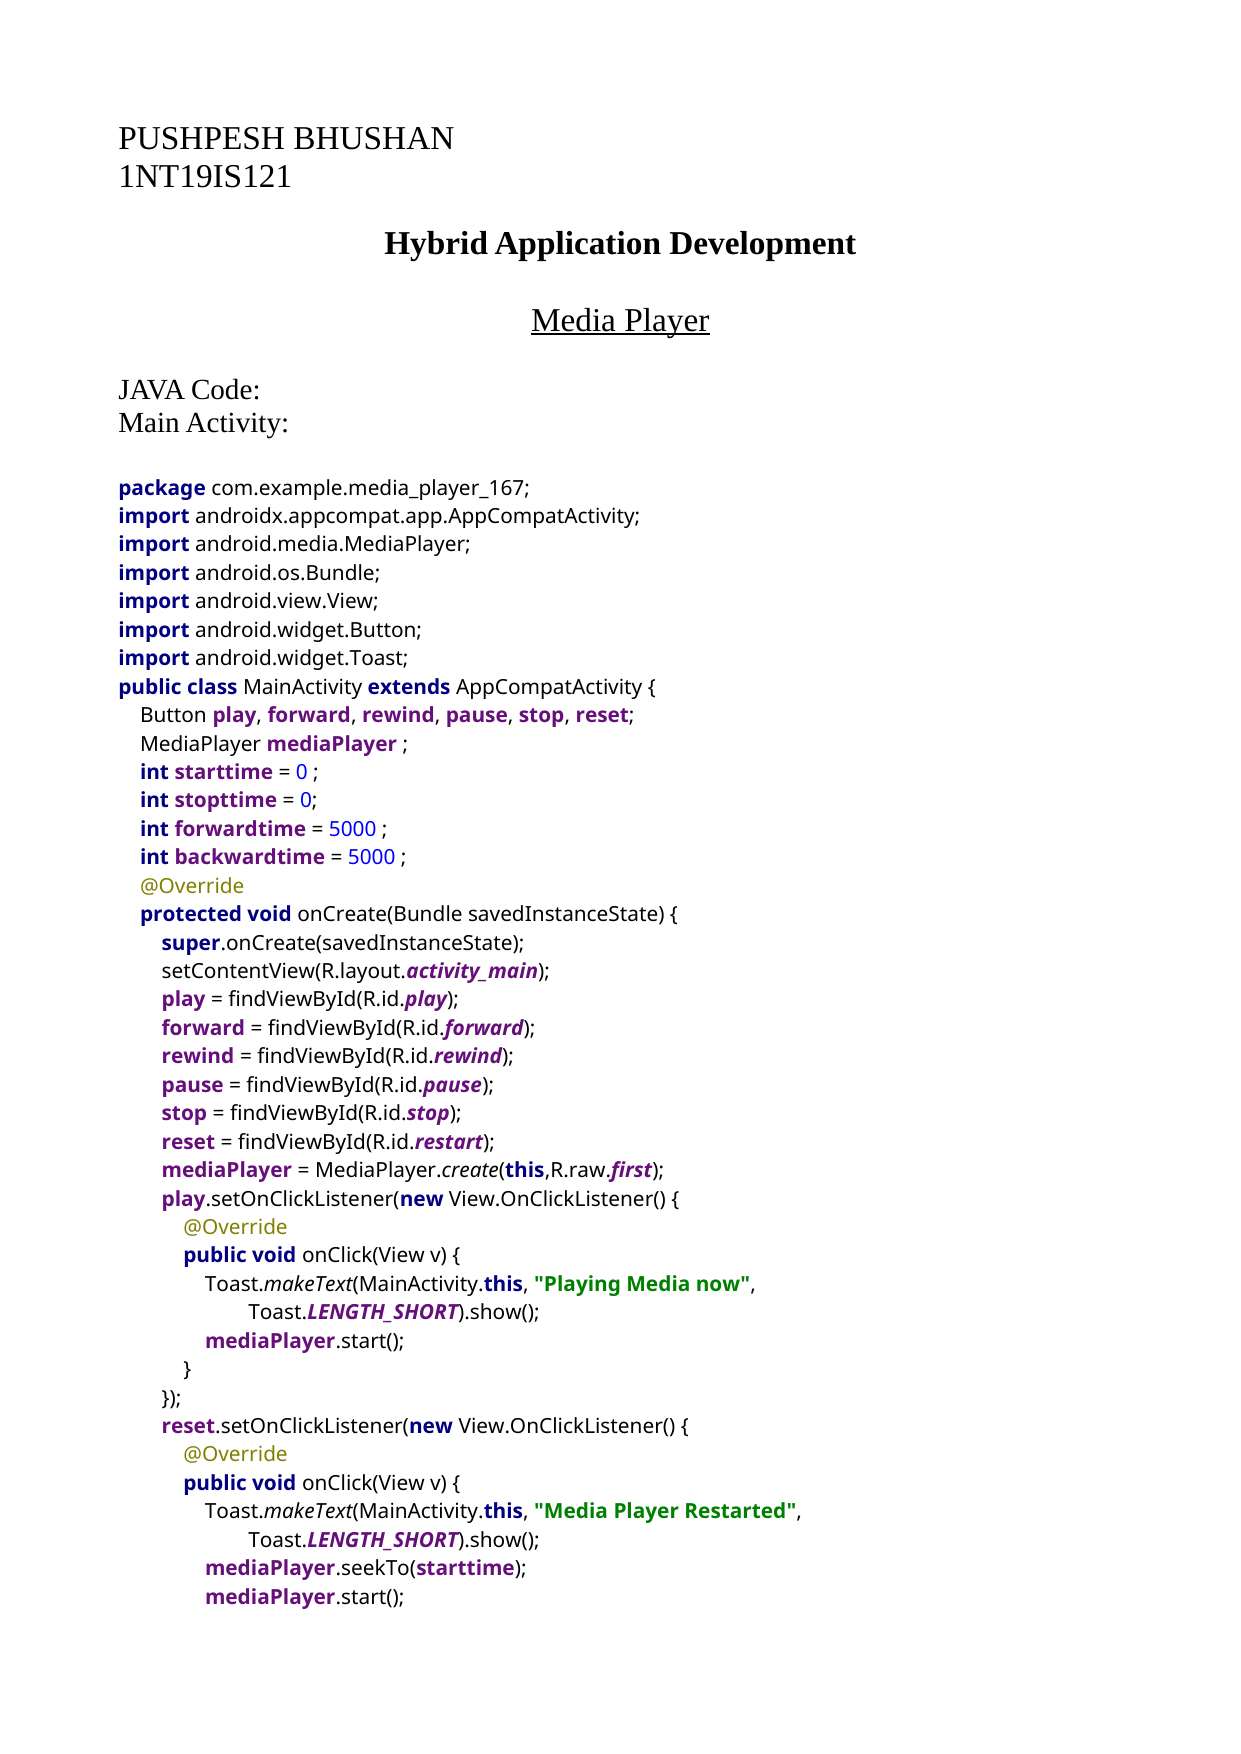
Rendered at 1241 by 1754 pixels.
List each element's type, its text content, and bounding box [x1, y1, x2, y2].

text PUSHPESH BHUSHAN [118, 118, 1122, 156]
text Main Activity: [118, 406, 1122, 439]
text 1NT19IS121 [118, 156, 1122, 195]
text Hybrid Application Development [118, 223, 1122, 262]
text Media Player [118, 300, 1122, 338]
text package com.example.media_player_167; import androidx.appcompat.app.AppCompatActivity; import android.media.MediaPlayer; import android.os.Bundle; import android.view.View; import android.widget.Button; import android.widget.Toast; public class MainActivity extends AppCompatActivity { Button play, forward, rewind, pause, stop, reset; MediaPlayer mediaPlayer ; int starttime = 0 ; int stopttime = 0; int forwardtime = 5000 ; int backwardtime = 5000 ; @Override protected void onCreate(Bundle savedInstanceState) { super.onCreate(savedInstanceState); setContentView(R.layout.activity_main); play = findViewById(R.id.play); forward = findViewById(R.id.forward); rewind = findViewById(R.id.rewind); pause = findViewById(R.id.pause); stop = findViewById(R.id.stop); reset = findViewById(R.id.restart); mediaPlayer = MediaPlayer.create(this,R.raw.first); play.setOnClickListener(new View.OnClickListener() { @Override public void onClick(View v) { Toast.makeText(MainActivity.this, "Playing Media now", Toast.LENGTH_SHORT).show(); mediaPlayer.start(); } }); reset.setOnClickListener(new View.OnClickListener() { @Override public void onClick(View v) { Toast.makeText(MainActivity.this, "Media Player Restarted", Toast.LENGTH_SHORT).show(); mediaPlayer.seekTo(starttime); mediaPlayer.start(); [118, 473, 1122, 1610]
text JAVA Code: [118, 372, 1122, 406]
